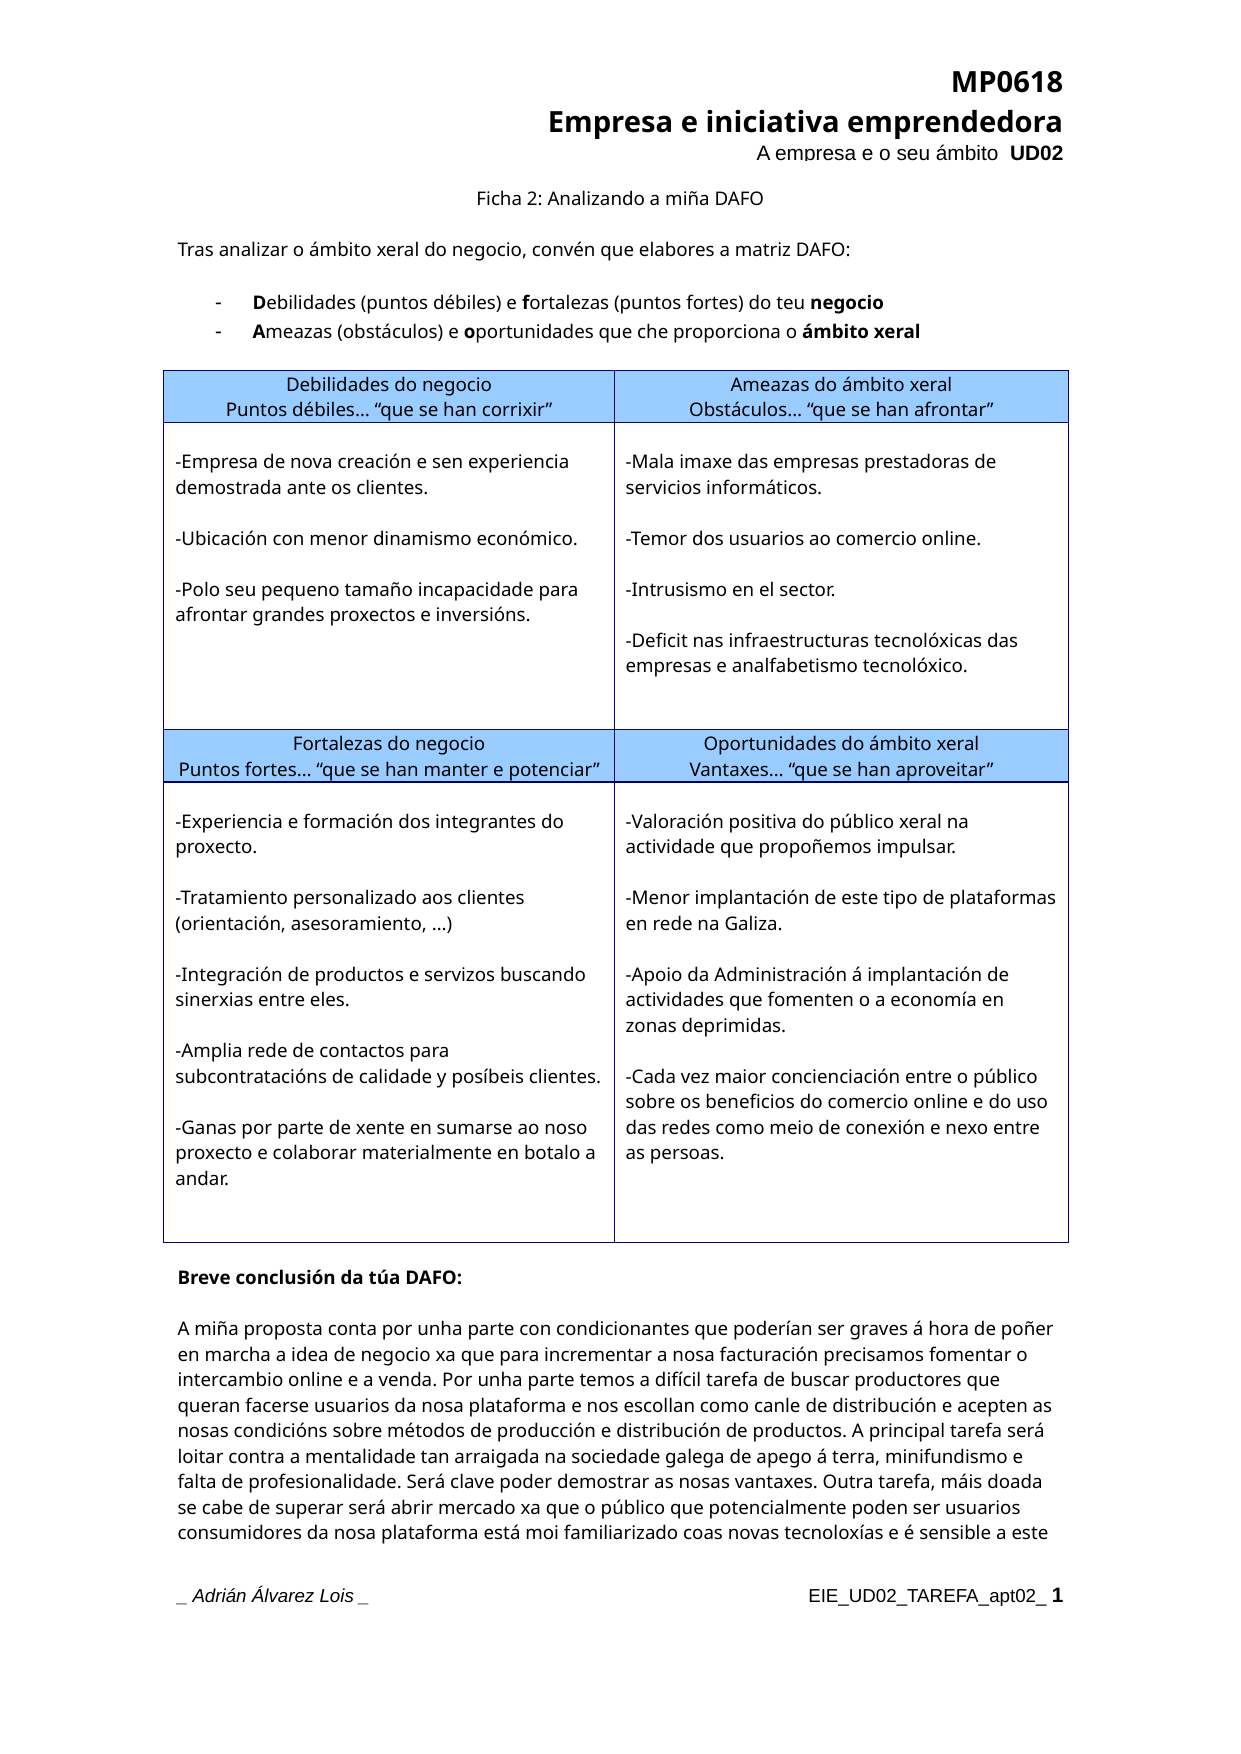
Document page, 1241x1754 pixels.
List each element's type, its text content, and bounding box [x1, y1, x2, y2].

text Breve conclusión da túa DAFO: [177, 1264, 1063, 1290]
table_cell Oportunidades do ámbito xeral Vantaxes… “que se han aproveitar” [615, 730, 1068, 781]
list Ameazas (obstáculos) e oportunidades que che proporciona o ámbito xeral [215, 316, 1063, 344]
table_cell -Experiencia e formación dos integrantes do proxecto. -Tratamiento personalizado aos clientes (orientación, asesoramiento, …) -Integración de productos e servizos buscando sinerxias entre eles. -Amplia rede de contactos para subcontratacións de calidade y posíbeis clientes. -Ganas por parte de xente en sumarse ao noso proxecto e colaborar materialmente en botalo a andar. [164, 783, 614, 1242]
table_cell -Valoración positiva do público xeral na actividade que propoñemos impulsar. -Menor implantación de este tipo de plataformas en rede na Galiza. -Apoio da Administración á implantación de actividades que fomenten o a economía en zonas deprimidas. -Cada vez maior concienciación entre o público sobre os beneficios do comercio online e do uso das redes como meio de conexión e nexo entre as persoas. [615, 783, 1068, 1242]
table_header Ameazas do ámbito xeral Obstáculos… “que se han afrontar” [615, 371, 1068, 422]
text Ficha 2: Analizando a miña DAFO [177, 185, 1063, 211]
table_header Debilidades do negocio Puntos débiles… “que se han corrixir” [164, 371, 614, 422]
table_cell Fortalezas do negocio Puntos fortes… “que se han manter e potenciar” [164, 730, 614, 781]
table_cell -Empresa de nova creación e sen experiencia demostrada ante os clientes. -Ubicación con menor dinamismo económico. -Polo seu pequeno tamaño incapacidade para afrontar grandes proxectos e inversións. [164, 423, 614, 729]
list Debilidades (puntos débiles) e fortalezas (puntos fortes) do teu negocio [215, 287, 1063, 316]
table_cell -Mala imaxe das empresas prestadoras de servicios informáticos. -Temor dos usuarios ao comercio online. -Intrusismo en el sector. -Deficit nas infraestructuras tecnolóxicas das empresas e analfabetismo tecnolóxico. [615, 423, 1068, 729]
text Tras analizar o ámbito xeral do negocio, convén que elabores a matriz DAFO: [177, 236, 1063, 262]
text A miña proposta conta por unha parte con condicionantes que poderían ser graves á hora de poñer en marcha a idea de negocio xa que para incrementar a nosa facturación precisamos fomentar o intercambio online e a venda. Por unha parte temos a difícil tarefa de buscar productores que queran facerse usuarios da nosa plataforma e nos escollan como canle de distribución e acepten as nosas condicións sobre métodos de producción e distribución de productos. A principal tarefa será loitar contra a mentalidade tan arraigada na sociedade galega de apego á terra, minifundismo e falta de profesionalidade. Será clave poder demostrar as nosas vantaxes. Outra tarefa, máis doada se cabe de superar será abrir mercado xa que o público que potencialmente poden ser usuarios consumidores da nosa plataforma está moi familiarizado coas novas tecnoloxías e é sensible a este [177, 1315, 1063, 1545]
